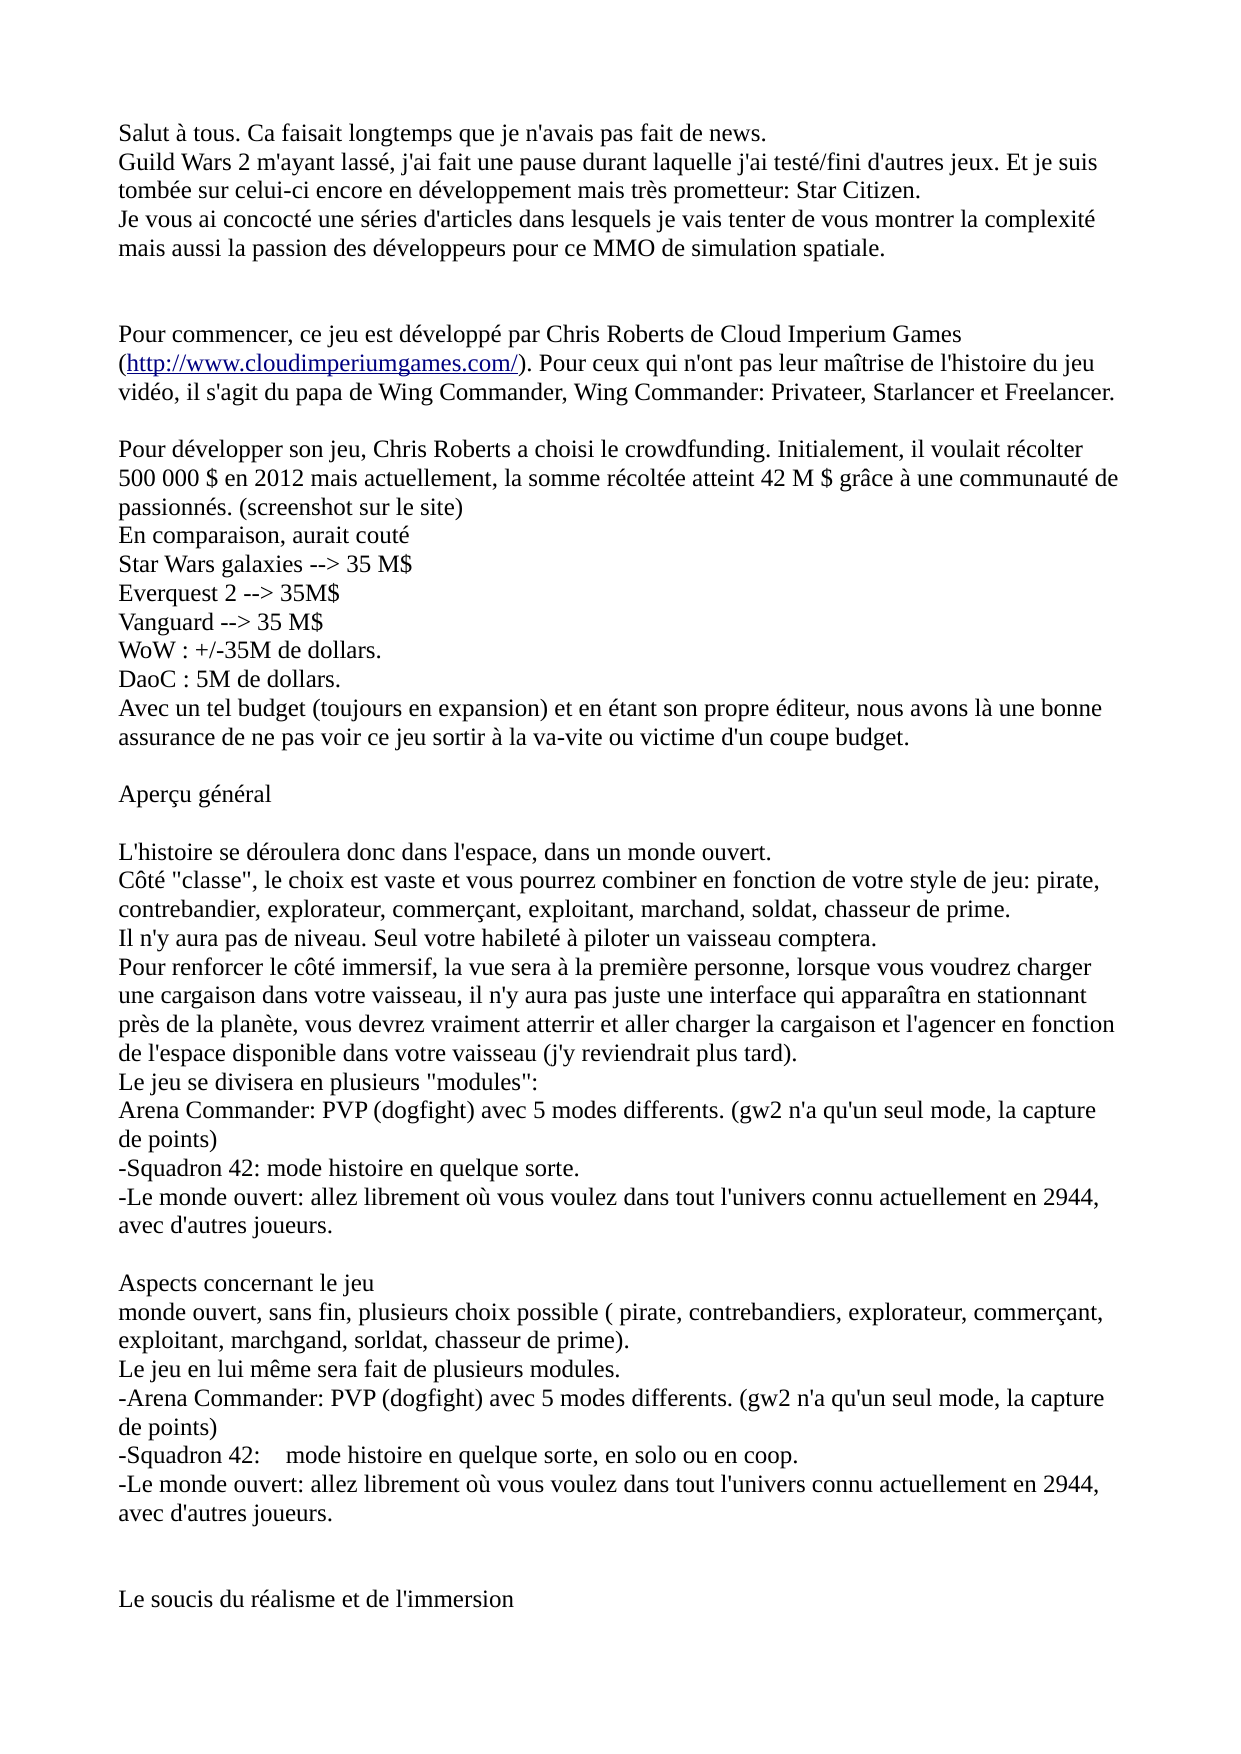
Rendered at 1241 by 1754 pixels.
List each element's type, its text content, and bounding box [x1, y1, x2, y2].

text Côté "classe", le choix est vaste et vous pourrez combiner en fonction de votre style de jeu: pirate, contrebandier, explorateur, commerçant, exploitant, marchand, soldat, chasseur de prime. [118, 866, 1122, 923]
text L'histoire se déroulera donc dans l'espace, dans un monde ouvert. [118, 837, 1122, 866]
text Aspects concernant le jeu [118, 1268, 1122, 1297]
text Je vous ai concocté une séries d'articles dans lesquels je vais tenter de vous montrer la complexité mais aussi la passion des développeurs pour ce MMO de simulation spatiale. [118, 204, 1122, 262]
text En comparaison, aurait couté Star Wars galaxies --> 35 M$ Everquest 2 --> 35M$ Vanguard --> 35 M$ [118, 521, 1122, 636]
text Arena Commander: PVP (dogfight) avec 5 modes differents. (gw2 n'a qu'un seul mode, la capture de points) -Squadron 42: mode histoire en quelque sorte. -Le monde ouvert: allez librement où vous voulez dans tout l'univers connu actuellement en 2944, avec d'autres joueurs. [118, 1096, 1122, 1239]
text Aperçu général [118, 779, 1122, 808]
text Le jeu se divisera en plusieurs "modules": [118, 1067, 1122, 1096]
text Pour renforcer le côté immersif, la vue sera à la première personne, lorsque vous voudrez charger une cargaison dans votre vaisseau, il n'y aura pas juste une interface qui apparaîtra en stationnant près de la planète, vous devrez vraiment atterrir et aller charger la cargaison et l'agencer en fonction de l'espace disponible dans votre vaisseau (j'y reviendrait plus tard). [118, 952, 1122, 1067]
text monde ouvert, sans fin, plusieurs choix possible ( pirate, contrebandiers, explorateur, commerçant, exploitant, marchgand, sorldat, chasseur de prime). [118, 1297, 1122, 1354]
text Guild Wars 2 m'ayant lassé, j'ai fait une pause durant laquelle j'ai testé/fini d'autres jeux. Et je suis tombée sur celui-ci encore en développement mais très prometteur: Star Citizen. [118, 147, 1122, 204]
text Salut à tous. Ca faisait longtemps que je n'avais pas fait de news. [118, 118, 1122, 147]
text Le soucis du réalisme et de l'immersion [118, 1584, 1122, 1613]
text Pour commencer, ce jeu est développé par Chris Roberts de Cloud Imperium Games (http://www.cloudimperiumgames.com/). Pour ceux qui n'ont pas leur maîtrise de l'histoire du jeu vidéo, il s'agit du papa de Wing Commander, Wing Commander: Privateer, Starlancer et Freelancer. [118, 319, 1122, 406]
text WoW : +/-35M de dollars. DaoC : 5M de dollars. [118, 636, 1122, 693]
text Il n'y aura pas de niveau. Seul votre habileté à piloter un vaisseau comptera. [118, 923, 1122, 952]
text Le jeu en lui même sera fait de plusieurs modules. -Arena Commander: PVP (dogfight) avec 5 modes differents. (gw2 n'a qu'un seul mode, la capture de points) -Squadron 42: mode histoire en quelque sorte, en solo ou en coop. -Le monde ouvert: allez librement où vous voulez dans tout l'univers connu actuellement en 2944, avec d'autres joueurs. [118, 1354, 1122, 1527]
text Pour développer son jeu, Chris Roberts a choisi le crowdfunding. Initialement, il voulait récolter 500 000 $ en 2012 mais actuellement, la somme récoltée atteint 42 M $ grâce à une communauté de passionnés. (screenshot sur le site) [118, 434, 1122, 521]
text Avec un tel budget (toujours en expansion) et en étant son propre éditeur, nous avons là une bonne assurance de ne pas voir ce jeu sortir à la va-vite ou victime d'un coupe budget. [118, 693, 1122, 751]
